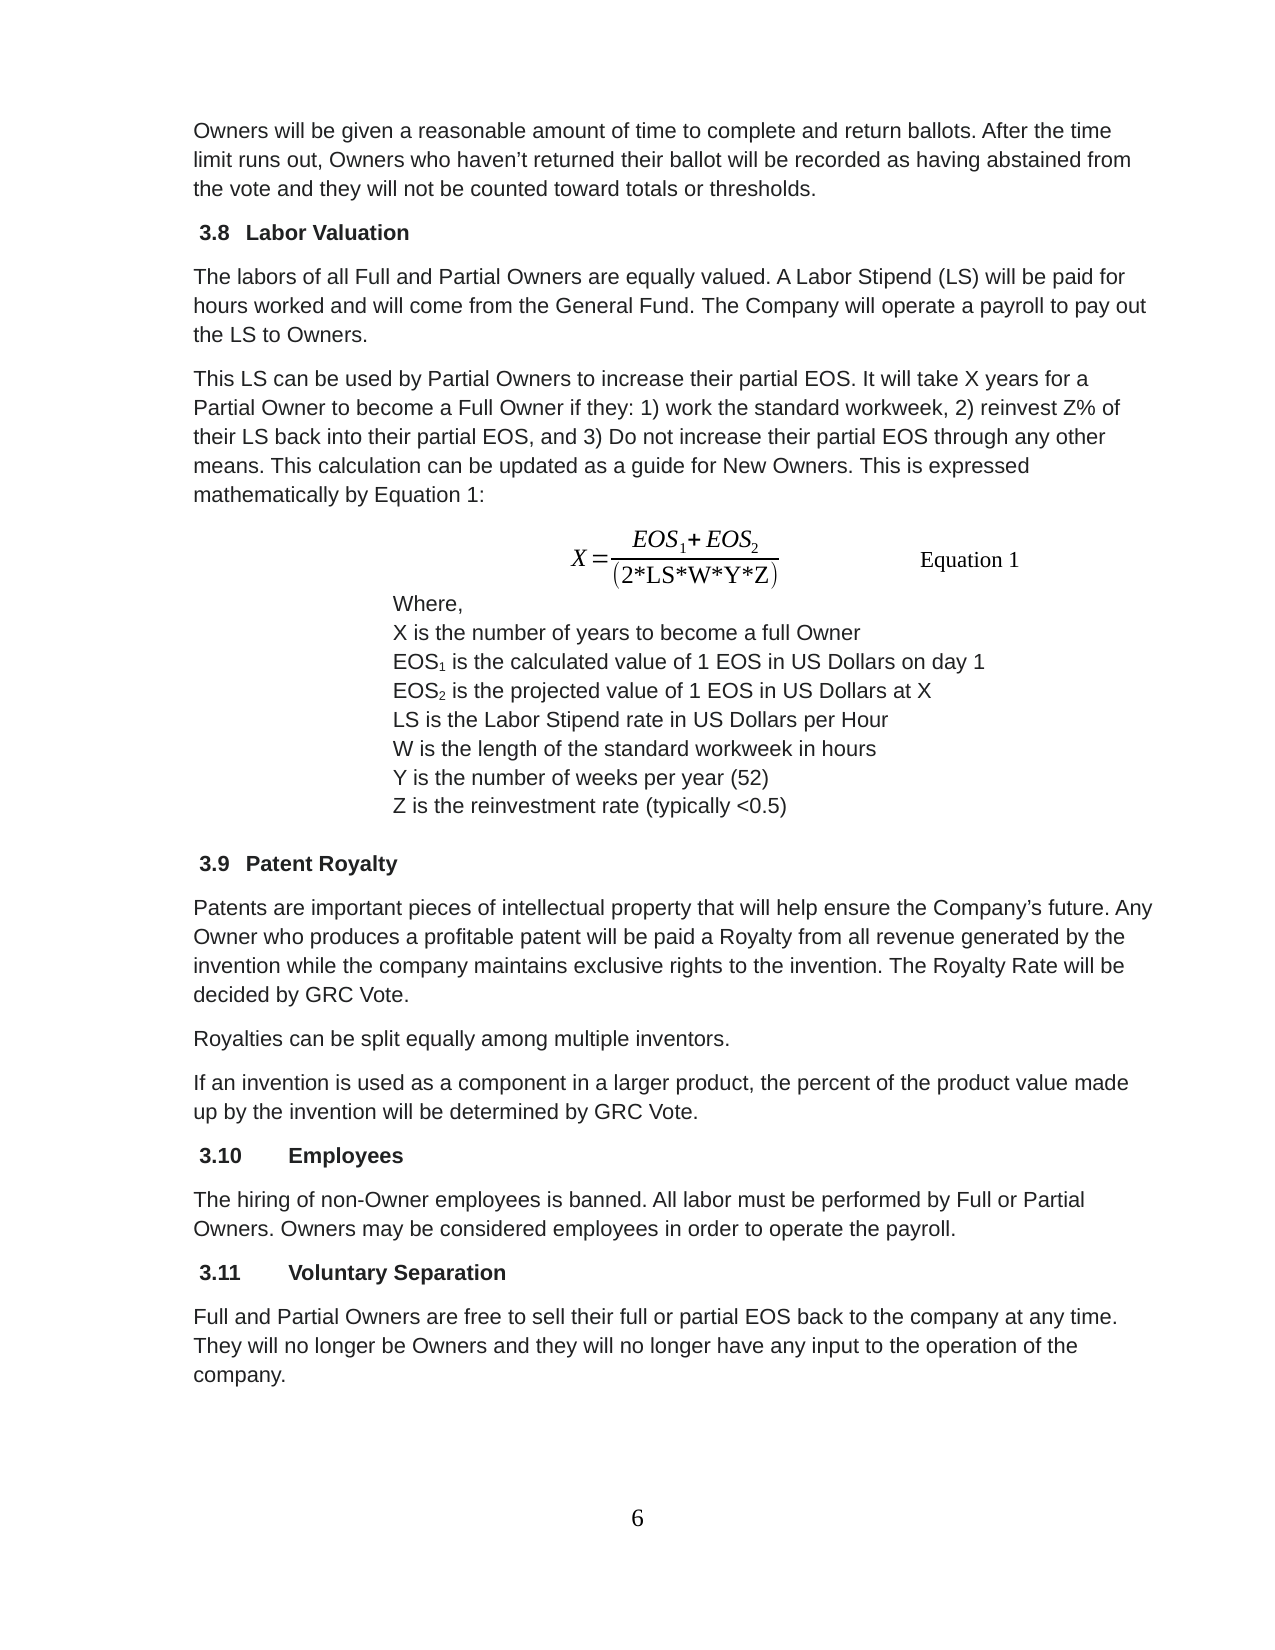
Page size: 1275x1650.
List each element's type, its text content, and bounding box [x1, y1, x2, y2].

text Owners will be given a reasonable amount of time to complete and return ballots. After the time limit runs out, Owners who haven’t returned their ballot will be recorded as having abstained from the vote and they will not be counted toward totals or thresholds. [193, 118, 1157, 201]
subtitle Patent Royalty [193, 851, 1157, 876]
subtitle Employees [193, 1143, 1157, 1168]
list Patents are important pieces of intellectual property that will help ensure the Company’s future. Any Owner who produces a profitable patent will be paid a Royalty from all revenue generated by the invention while the company maintains exclusive rights to the invention. The Royalty Rate will be decided by GRC Vote. [193, 895, 1157, 1007]
list If an invention is used as a component in a larger product, the percent of the product value made up by the invention will be determined by GRC Vote. [193, 1070, 1157, 1124]
text Where, [393, 591, 1157, 616]
subtitle Voluntary Separation [193, 1260, 1157, 1285]
text Y is the number of weeks per year (52) [393, 764, 1157, 789]
list The hiring of non-Owner employees is banned. All labor must be performed by Full or Partial Owners. Owners may be considered employees in order to operate the payroll. [156, 1187, 1157, 1241]
list This LS can be used by Partial Owners to increase their partial EOS. It will take X years for a Partial Owner to become a Full Owner if they: 1) work the standard workweek, 2) reinvest Z% of their LS back into their partial EOS, and 3) Do not increase their partial EOS through any other means. This calculation can be updated as a guide for New Owners. This is expressed mathematically by Equation 1: [156, 366, 1157, 507]
text EOS2 is the projected value of 1 EOS in US Dollars at X [393, 677, 1157, 703]
subtitle Labor Valuation [193, 220, 1157, 245]
text X is the number of years to become a full Owner [393, 619, 1157, 645]
text Z is the reinvestment rate (typically <0.5) [393, 793, 1157, 818]
list The labors of all Full and Partial Owners are equally valued. A Labor Stipend (LS) will be paid for hours worked and will come from the General Fund. The Company will operate a payroll to pay out the LS to Owners. [156, 264, 1157, 347]
text LS is the Labor Stipend rate in US Dollars per Hour [393, 706, 1157, 732]
list Full and Partial Owners are free to sell their full or partial EOS back to the company at any time. They will no longer be Owners and they will no longer have any input to the operation of the company. [193, 1304, 1157, 1387]
list Royalties can be split equally among multiple inventors. [193, 1026, 1157, 1051]
text EOS1 is the calculated value of 1 EOS in US Dollars on day 1 [393, 648, 1157, 674]
text W is the length of the standard workweek in hours [393, 735, 1157, 761]
